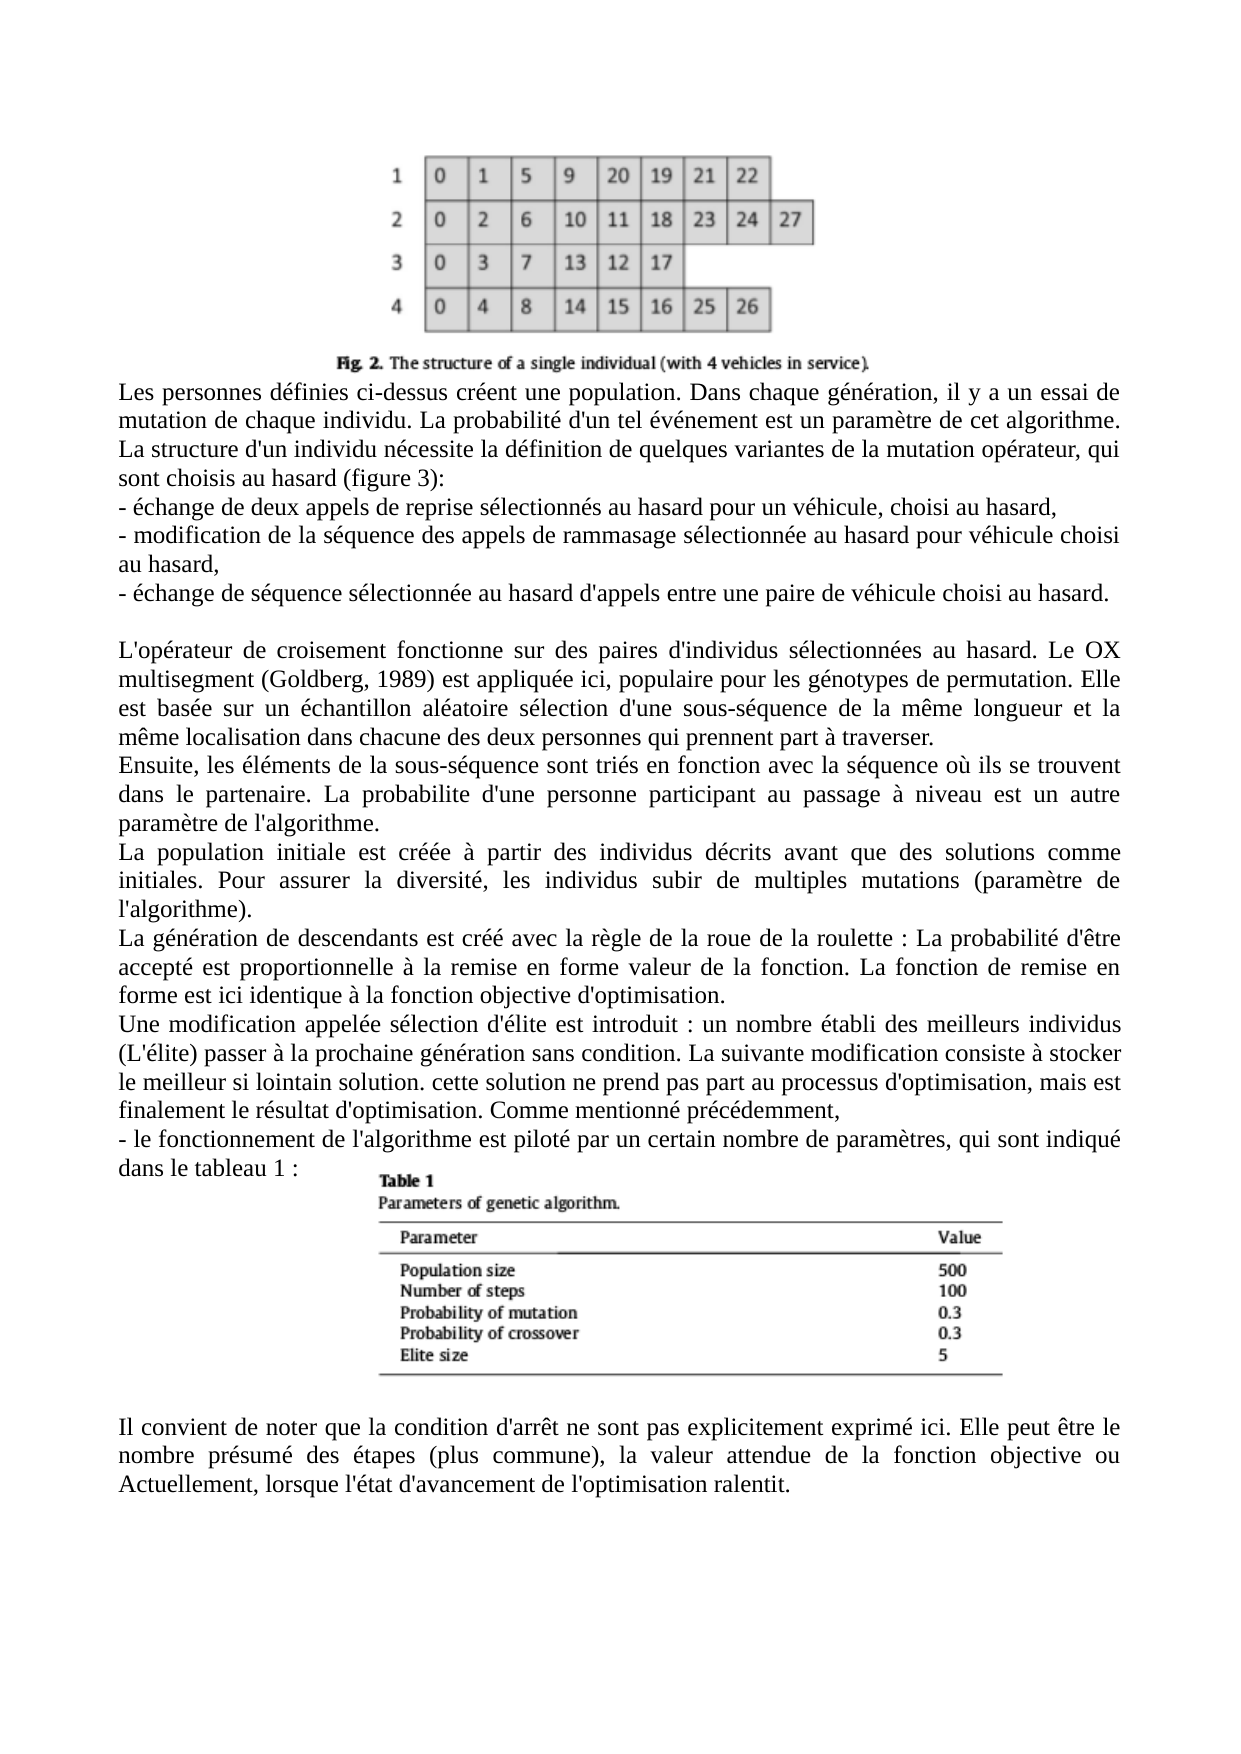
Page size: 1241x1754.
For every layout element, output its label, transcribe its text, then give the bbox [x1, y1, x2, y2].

text Il convient de noter que la condition d'arrêt ne sont pas explicitement exprimé ici. Elle peut être le nombre présumé des étapes (plus commune), la valeur attendue de la fonction objective ou Actuellement, lorsque l'état d'avancement de l'optimisation ralentit. [118, 1412, 1122, 1498]
text Une modification appelée sélection d'élite est introduit : un nombre établi des meilleurs individus (L'élite) passer à la prochaine génération sans condition. La suivante modification consiste à stocker le meilleur si lointain solution. cette solution ne prend pas part au processus d'optimisation, mais est finalement le résultat d'optimisation. Comme mentionné précédemment, [118, 1009, 1122, 1124]
text L'opérateur de croisement fonctionne sur des paires d'individus sélectionnées au hasard. Le OX multisegment (Goldberg, 1989) est appliquée ici, populaire pour les génotypes de permutation. Elle est basée sur un échantillon aléatoire sélection d'une sous-séquence de la même longueur et la même localisation dans chacune des deux personnes qui prennent part à traverser. [118, 636, 1122, 751]
text - échange de séquence sélectionnée au hasard d'appels entre une paire de véhicule choisi au hasard. [118, 578, 1122, 607]
text Ensuite, les éléments de la sous-séquence sont triés en fonction avec la séquence où ils se trouvent dans le partenaire. La probabilite d'une personne participant au passage à niveau est un autre paramètre de l'algorithme. [118, 751, 1122, 837]
text La génération de descendants est créé avec la règle de la roue de la roulette : La probabilité d'être accepté est proportionnelle à la remise en forme valeur de la fonction. La fonction de remise en forme est ici identique à la fonction objective d'optimisation. [118, 923, 1122, 1009]
text - modification de la séquence des appels de rammasage sélectionnée au hasard pour véhicule choisi au hasard, [118, 521, 1122, 578]
text Les personnes définies ci-dessus créent une population. Dans chaque génération, il y a un essai de mutation de chaque individu. La probabilité d'un tel événement est un paramètre de cet algorithme. La structure d'un individu nécessite la définition de quelques variantes de la mutation opérateur, qui sont choisis au hasard (figure 3): [118, 377, 1122, 492]
text La population initiale est créée à partir des individus décrits avant que des solutions comme initiales. Pour assurer la diversité, les individus subir de multiples mutations (paramètre de l'algorithme). [118, 837, 1122, 923]
text - échange de deux appels de reprise sélectionnés au hasard pour un véhicule, choisi au hasard, [118, 492, 1122, 521]
picture [374, 1173, 1017, 1388]
picture [334, 151, 875, 374]
text - le fonctionnement de l'algorithme est piloté par un certain nombre de paramètres, qui sont indiqué dans le tableau 1 : [118, 1124, 1122, 1182]
